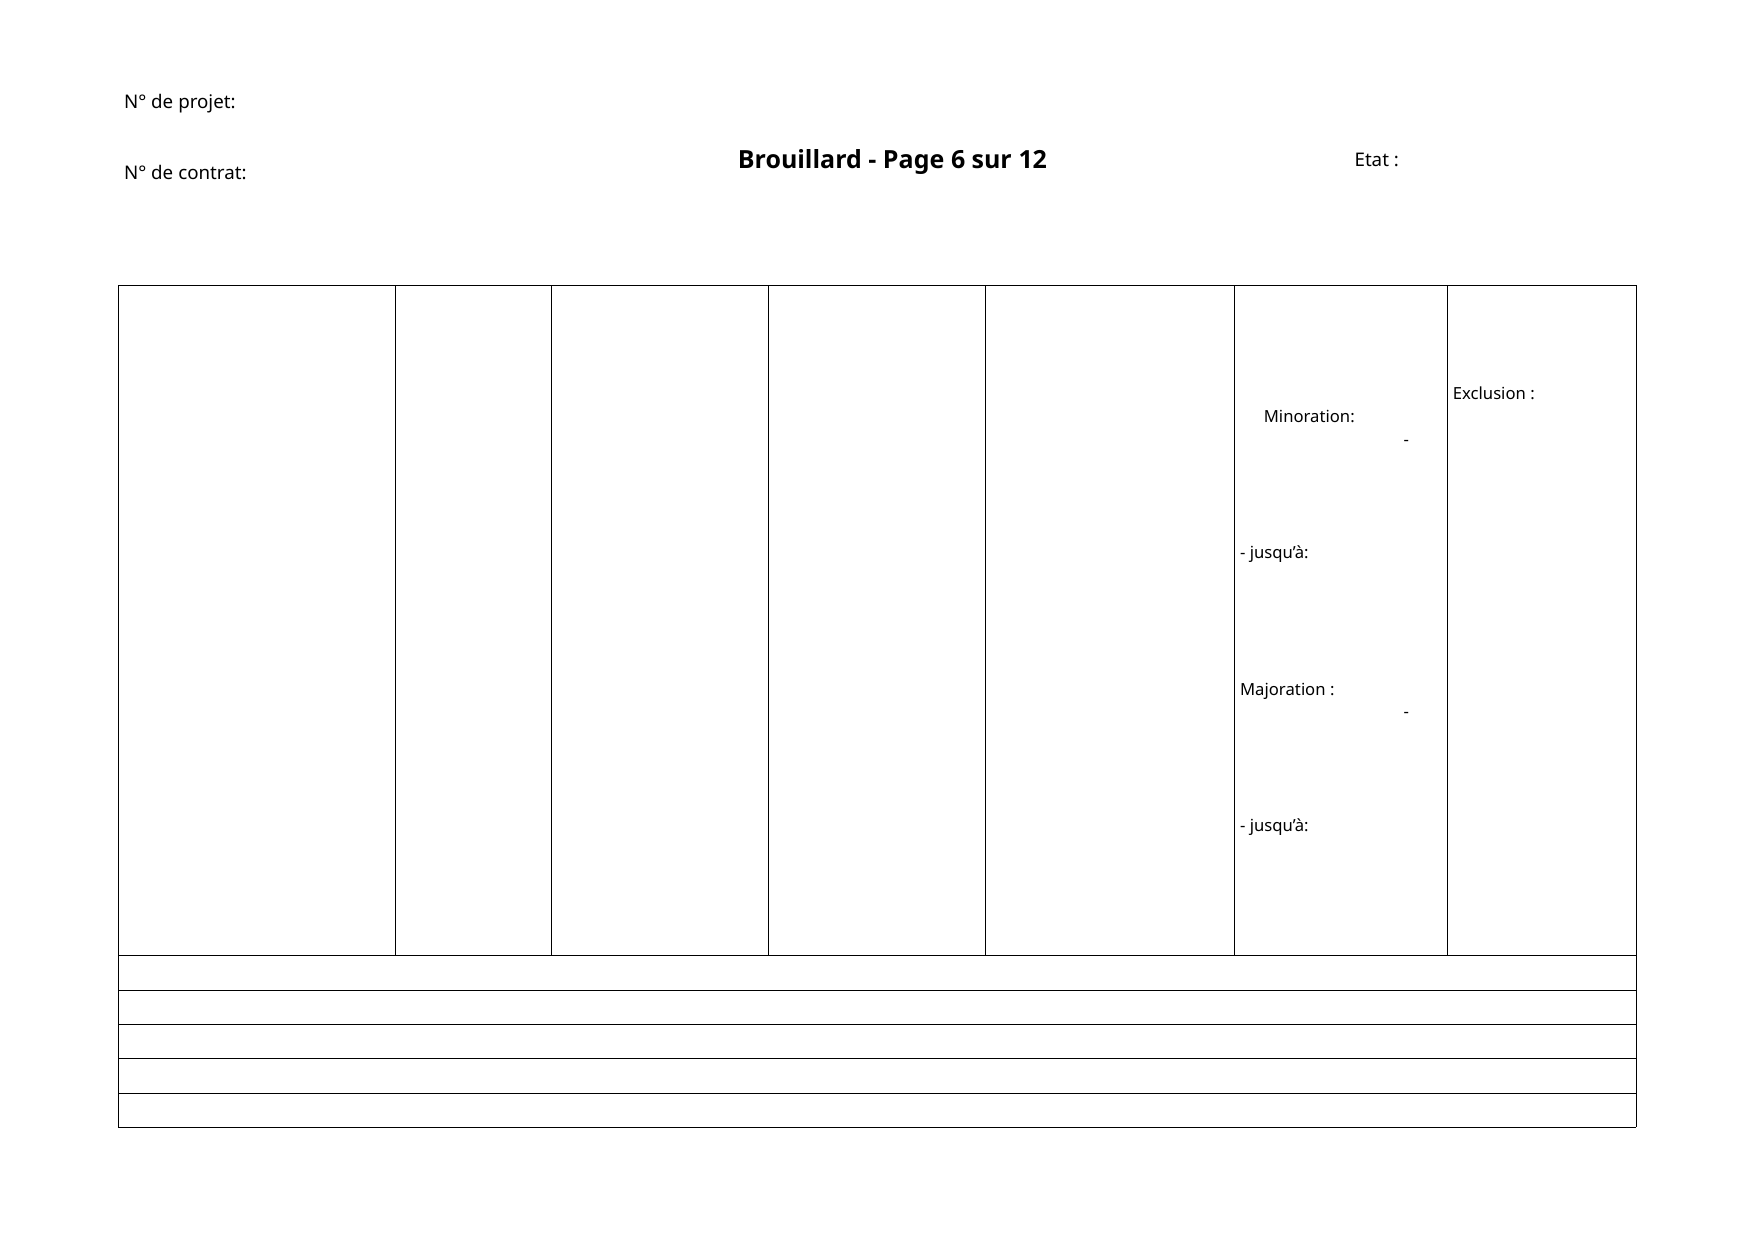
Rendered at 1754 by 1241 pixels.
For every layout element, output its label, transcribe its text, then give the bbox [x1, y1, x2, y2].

table_cell </for> [119, 1025, 1636, 1058]
table_cell <if test="line.covered_element"> <line.covered_element.rec_name> </if> [119, 286, 395, 955]
table_cell </if> [119, 991, 1636, 1024]
table_cell <if test="line.description"> <line.description> </if> [396, 286, 551, 955]
text <choose> [118, 1149, 1636, 1172]
table_cell <if test="getattr(line.detail.option,'extra_premiums',None)"> <for each="surprime in line.detail.option.extra_premiums"> <if test="surprime.is_discount">Minoration: <surprime.rec_name> - <surprime.motive.rec_name> <if test="surprime.end_date"> - jusqu’à: <surprime.end_date> </if> </if> <if test="not surprime.is_discount"> Majoration : <surprime.rec_name> - <surprime.motive.rec_name> <if test="surprime.end_date"> - jusqu’à: <surprime.end_date> </if> </if> </for> </if> [1235, 286, 1447, 955]
table_cell <if test="line.amount"> <format_currency(line.amount, Party.lang, contract.currency)> </if> [769, 286, 985, 955]
table_cell </for> [119, 956, 1636, 989]
table_cell <if test="getattr(line.detail.option,'exclusions',None)"> <for each="exclusion in line.detail.option.exclusions"> Exclusion : <exclusion.code> </for> </if> [1448, 286, 1636, 955]
table_cell </otherwise> [119, 1059, 1636, 1092]
table_cell </choose> [119, 1094, 1636, 1127]
table_cell <if test="line.taxes"> <setVar('sum_tax',0)> <setVar('total',line.amount)> <for each="taxe in line.taxes"> <setVar('sum_tax',(taxe.rate*line.amount))> <setVar('total',getVar('sum_tax')+getVar('total'))> </for> <format_currency(getVar('total'), Party.lang, contract.currency)> </if> <if test="not line.taxes"> <format_currency(line.amount, Party.lang, contract.currency)> </if> [986, 286, 1234, 955]
text </if> [118, 1128, 1636, 1149]
table_cell <if test="line.coverage_end"> <line.coverage_end> </if> [552, 286, 768, 955]
